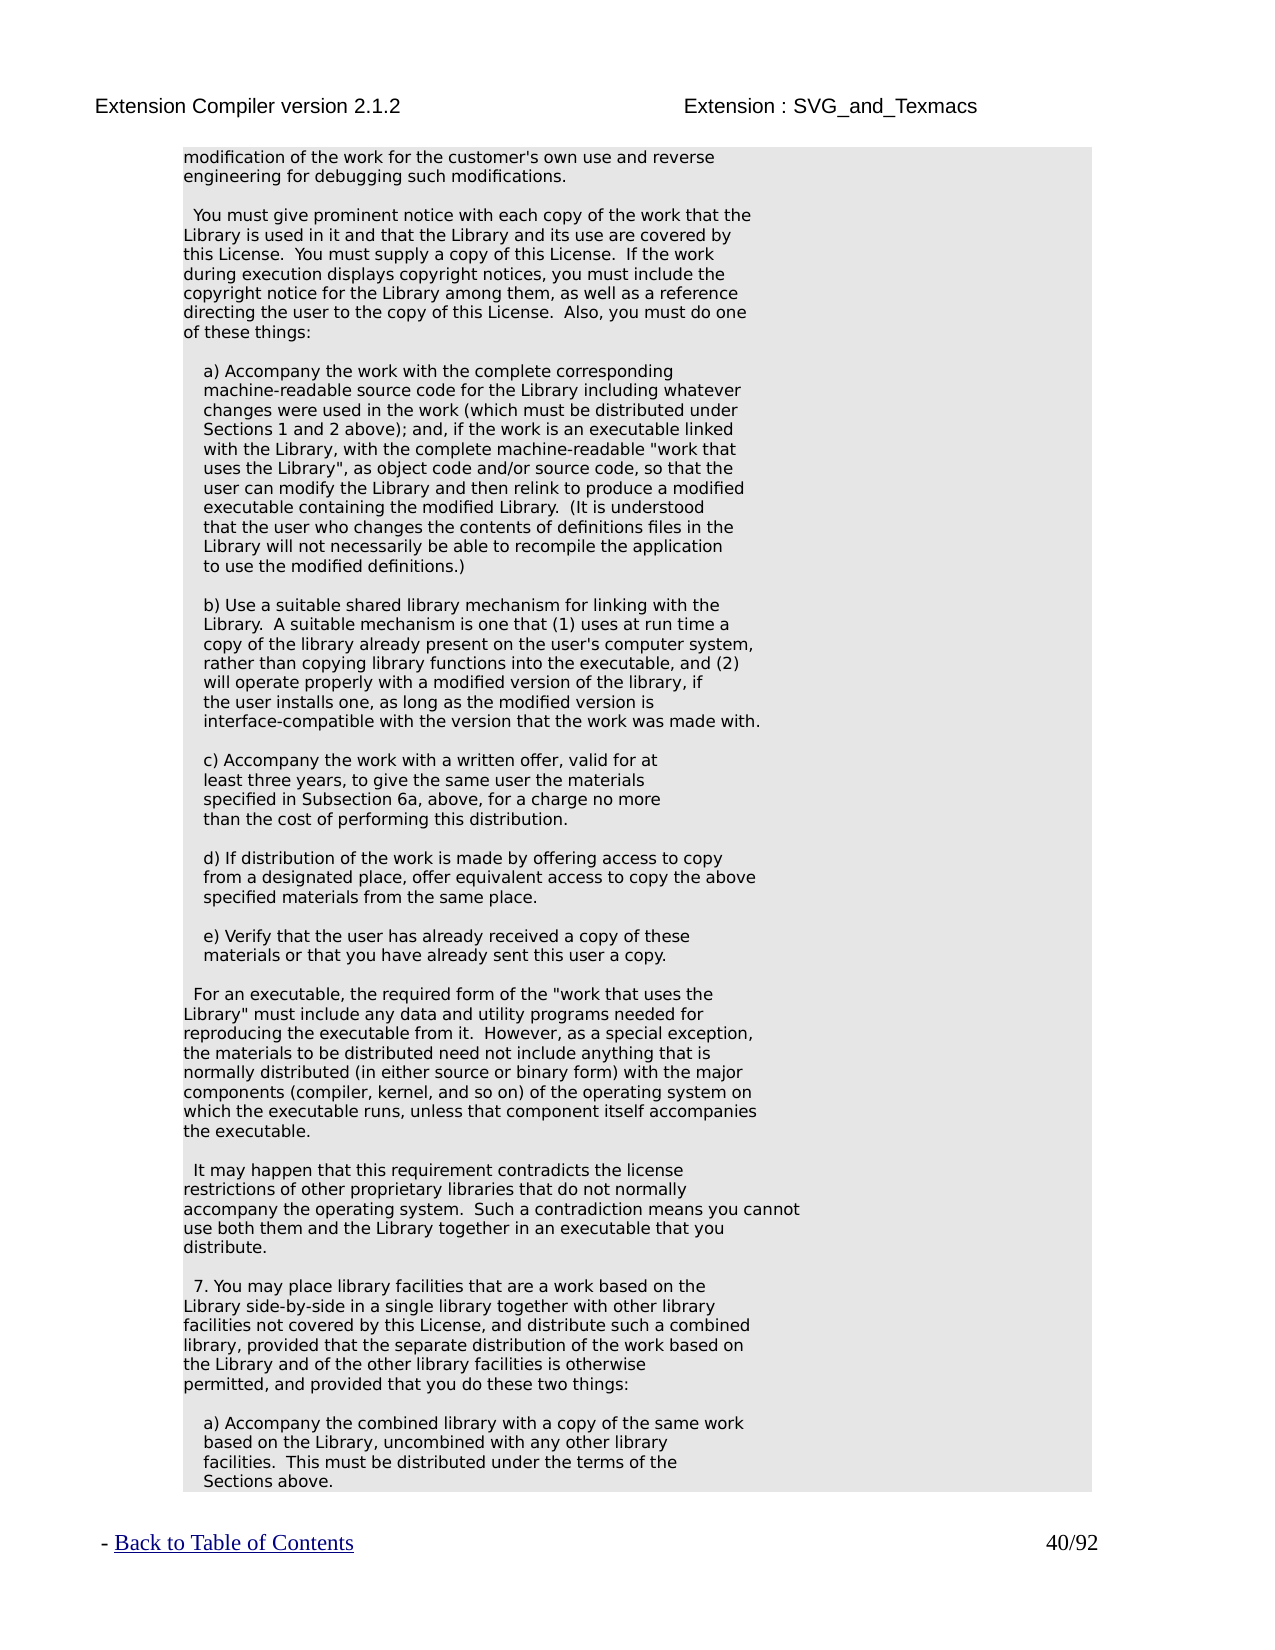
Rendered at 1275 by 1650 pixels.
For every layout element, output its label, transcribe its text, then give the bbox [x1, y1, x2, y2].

text normally distributed (in either source or binary form) with the major [183, 1063, 1092, 1082]
text copy of the library already present on the user's computer system, [183, 634, 1092, 654]
text Library is used in it and that the Library and its use are covered by [183, 225, 1092, 245]
text It may happen that this requirement contradicts the license [183, 1160, 1092, 1180]
text engineering for debugging such modifications. [183, 167, 1092, 186]
text to use the modified definitions.) [183, 557, 1092, 576]
text You must give prominent notice with each copy of the work that the [183, 206, 1092, 225]
text changes were used in the work (which must be distributed under [183, 401, 1092, 420]
text Library. A suitable mechanism is one that (1) uses at run time a [183, 615, 1092, 634]
text components (compiler, kernel, and so on) of the operating system on [183, 1082, 1092, 1102]
text during execution displays copyright notices, you must include the [183, 264, 1092, 284]
text facilities not covered by this License, and distribute such a combined [183, 1316, 1092, 1336]
text use both them and the Library together in an executable that you [183, 1219, 1092, 1238]
text e) Verify that the user has already received a copy of these [183, 927, 1092, 946]
text modification of the work for the customer's own use and reverse [183, 147, 1092, 167]
text materials or that you have already sent this user a copy. [183, 946, 1092, 966]
text Library" must include any data and utility programs needed for [183, 1004, 1092, 1024]
text facilities. This must be distributed under the terms of the [183, 1453, 1092, 1472]
text copyright notice for the Library among them, as well as a reference [183, 284, 1092, 303]
text 7. You may place library facilities that are a work based on the [183, 1277, 1092, 1297]
text a) Accompany the combined library with a copy of the same work [183, 1414, 1092, 1433]
text machine-readable source code for the Library including whatever [183, 381, 1092, 401]
text of these things: [183, 323, 1092, 342]
text library, provided that the separate distribution of the work based on [183, 1336, 1092, 1355]
text the user installs one, as long as the modified version is [183, 693, 1092, 712]
text accompany the operating system. Such a contradiction means you cannot [183, 1199, 1092, 1219]
text the materials to be distributed need not include anything that is [183, 1043, 1092, 1063]
text which the executable runs, unless that component itself accompanies [183, 1102, 1092, 1121]
text permitted, and provided that you do these two things: [183, 1375, 1092, 1394]
text a) Accompany the work with the complete corresponding [183, 362, 1092, 381]
text Sections above. [183, 1472, 1092, 1492]
text Library side-by-side in a single library together with other library [183, 1297, 1092, 1316]
text user can modify the Library and then relink to produce a modified [183, 479, 1092, 498]
text directing the user to the copy of this License. Also, you must do one [183, 303, 1092, 323]
text the executable. [183, 1121, 1092, 1141]
text c) Accompany the work with a written offer, valid for at [183, 751, 1092, 771]
text from a designated place, offer equivalent access to copy the above [183, 868, 1092, 888]
text uses the Library", as object code and/or source code, so that the [183, 459, 1092, 479]
text based on the Library, uncombined with any other library [183, 1433, 1092, 1453]
text executable containing the modified Library. (It is understood [183, 498, 1092, 518]
text distribute. [183, 1238, 1092, 1258]
text For an executable, the required form of the "work that uses the [183, 985, 1092, 1004]
text reproducing the executable from it. However, as a special exception, [183, 1024, 1092, 1043]
text restrictions of other proprietary libraries that do not normally [183, 1180, 1092, 1199]
text will operate properly with a modified version of the library, if [183, 673, 1092, 693]
text rather than copying library functions into the executable, and (2) [183, 654, 1092, 673]
text the Library and of the other library facilities is otherwise [183, 1355, 1092, 1375]
text than the cost of performing this distribution. [183, 810, 1092, 829]
text least three years, to give the same user the materials [183, 771, 1092, 790]
text Sections 1 and 2 above); and, if the work is an executable linked [183, 420, 1092, 440]
text d) If distribution of the work is made by offering access to copy [183, 849, 1092, 868]
text specified materials from the same place. [183, 888, 1092, 907]
text this License. You must supply a copy of this License. If the work [183, 245, 1092, 264]
text that the user who changes the contents of definitions files in the [183, 518, 1092, 537]
text with the Library, with the complete machine-readable "work that [183, 440, 1092, 459]
text b) Use a suitable shared library mechanism for linking with the [183, 596, 1092, 615]
text interface-compatible with the version that the work was made with. [183, 712, 1092, 732]
text specified in Subsection 6a, above, for a charge no more [183, 790, 1092, 810]
text Library will not necessarily be able to recompile the application [183, 537, 1092, 557]
